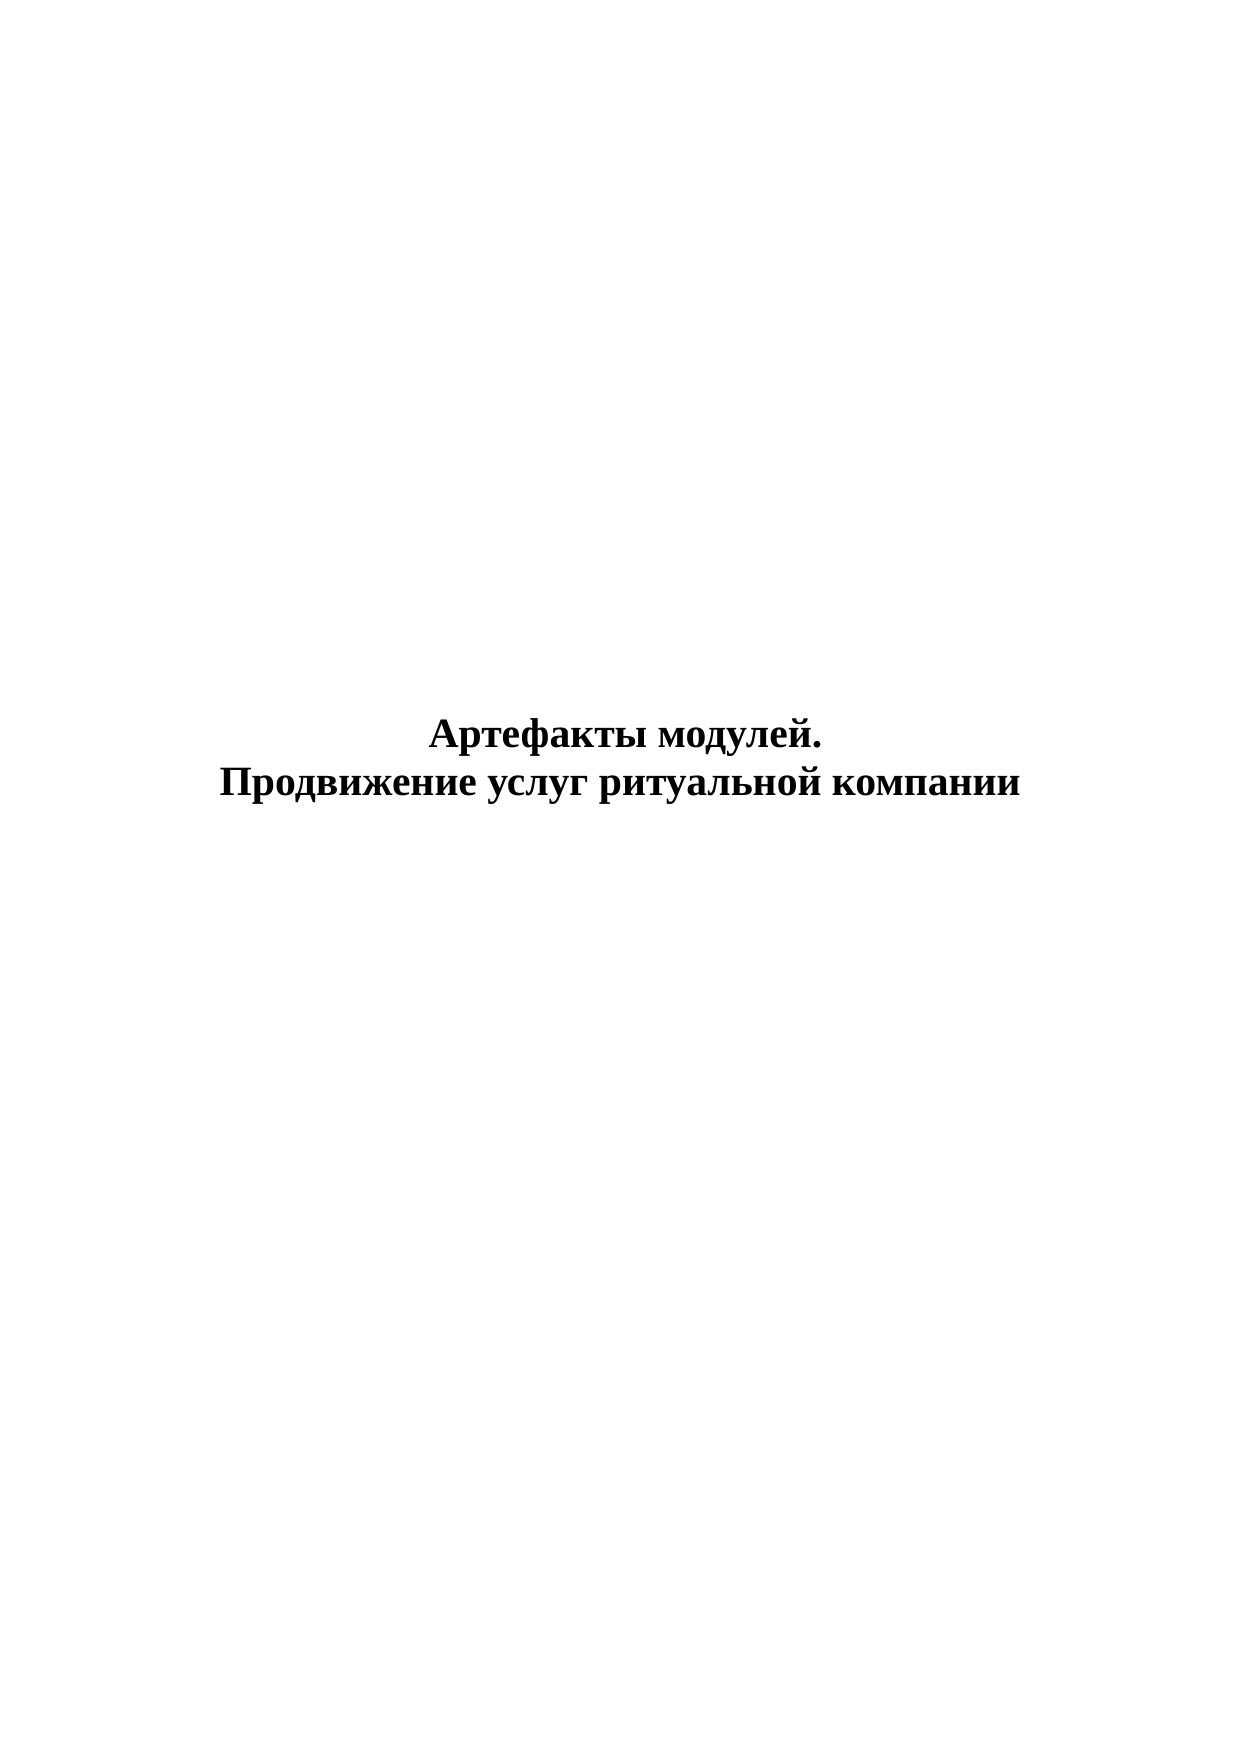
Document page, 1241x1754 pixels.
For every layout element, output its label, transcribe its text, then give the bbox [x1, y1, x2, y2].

text Продвижение услуг ритуальной компании [118, 757, 1122, 804]
text Артефакты модулей. [118, 709, 1122, 757]
